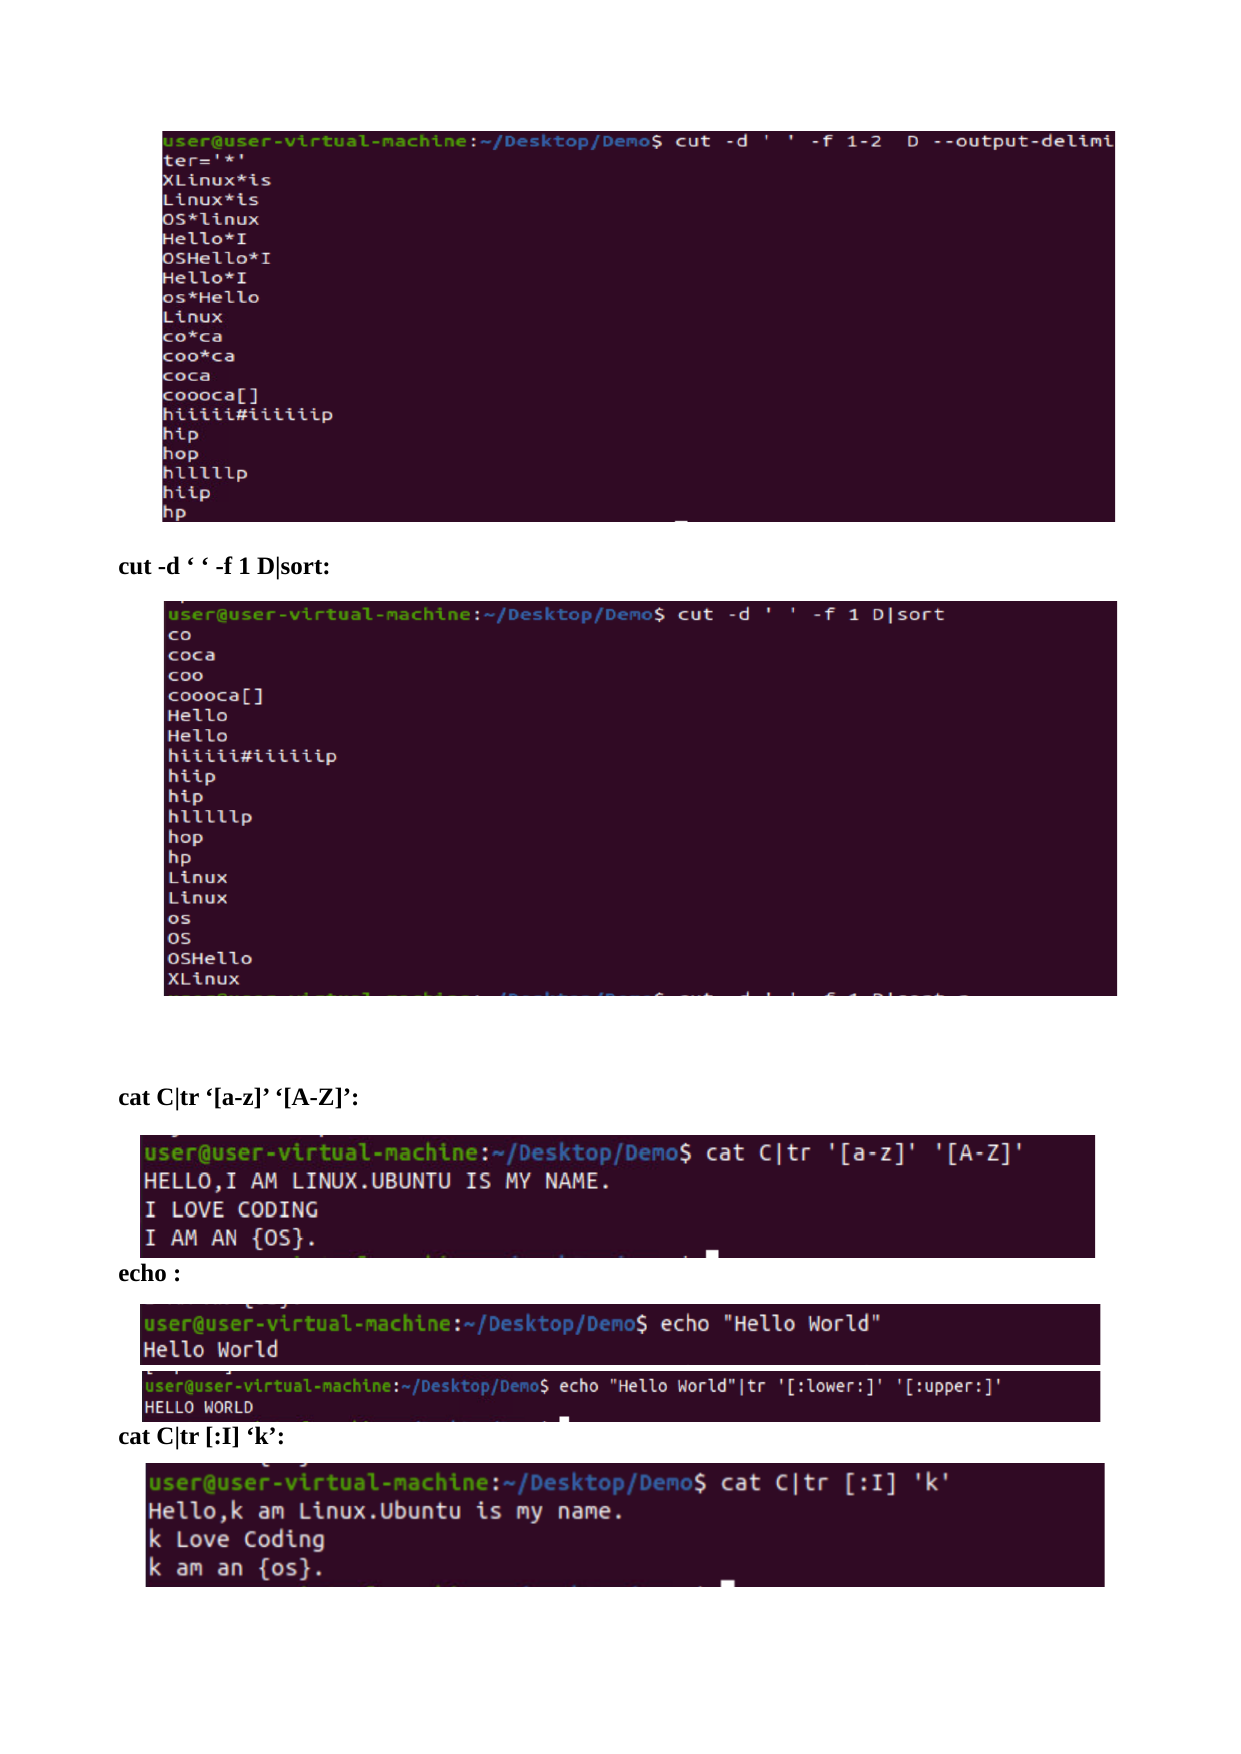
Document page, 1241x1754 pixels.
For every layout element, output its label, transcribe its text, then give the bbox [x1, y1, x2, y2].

picture [163, 601, 1118, 996]
text echo : [118, 1111, 1122, 1286]
picture [145, 1463, 1105, 1587]
picture [140, 1304, 1101, 1365]
text cat C|tr ‘[a-z]’ ‘[A-Z]’: [118, 1082, 1122, 1111]
text cat C|tr [:I] ‘k’: [118, 1286, 1122, 1450]
text cut -d ‘ ‘ -f 1 D|sort: [118, 551, 1122, 579]
picture [140, 1135, 1096, 1258]
picture [162, 131, 1116, 522]
picture [142, 1371, 1101, 1422]
